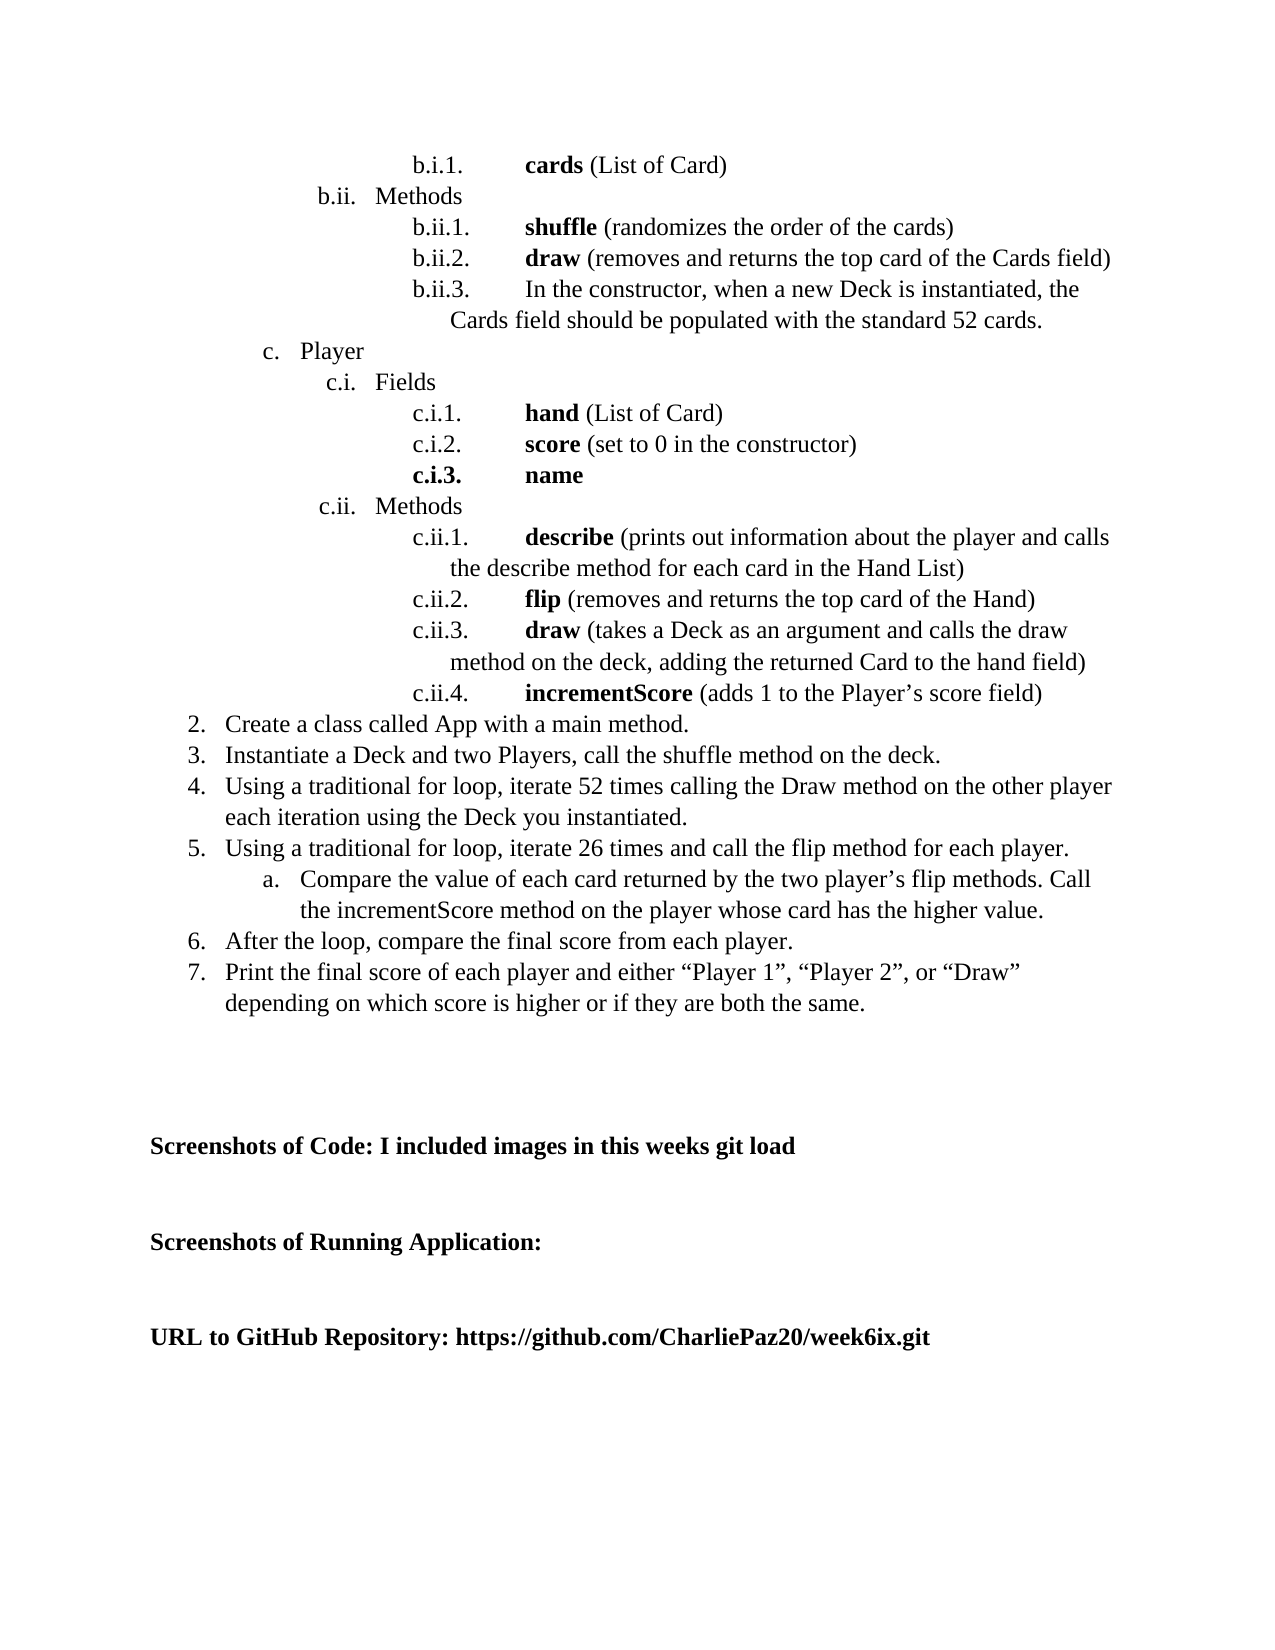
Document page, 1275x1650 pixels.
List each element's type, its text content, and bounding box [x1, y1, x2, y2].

list shuffle (randomizes the order of the cards) [412, 212, 1125, 241]
list Fields [356, 367, 1125, 396]
list hand (List of Card) [412, 398, 1125, 427]
list Create a class called App with a main method. [187, 709, 1125, 737]
list incrementScore (adds 1 to the Player’s score field) [412, 678, 1125, 706]
list flip (removes and returns the top card of the Hand) [412, 584, 1125, 613]
list In the constructor, when a new Deck is instantiated, the Cards field should be populated with the standard 52 cards. [412, 274, 1125, 334]
text URL to GitHub Repository: https://github.com/CharliePaz20/week6ix.git [150, 1322, 1125, 1351]
list Using a traditional for loop, iterate 52 times calling the Draw method on the other player each iteration using the Deck you instantiated. [187, 771, 1125, 831]
text Screenshots of Code: I included images in this weeks git load [150, 1131, 1125, 1160]
text Screenshots of Running Application: [150, 1227, 1125, 1255]
list Print the final score of each player and either “Player 1”, “Player 2”, or “Draw” depending on which score is higher or if they are both the same. [187, 957, 1125, 1017]
list Methods [356, 491, 1125, 520]
list Instantiate a Deck and two Players, call the shuffle method on the deck. [187, 740, 1125, 768]
list name [412, 460, 1125, 489]
list draw (takes a Deck as an argument and calls the draw method on the deck, adding the returned Card to the hand field) [412, 616, 1125, 675]
list draw (removes and returns the top card of the Cards field) [412, 243, 1125, 272]
list describe (prints out information about the player and calls the describe method for each card in the Hand List) [412, 522, 1125, 582]
list score (set to 0 in the constructor) [412, 429, 1125, 458]
list cards (List of Card) [412, 150, 1125, 179]
list Using a traditional for loop, iterate 26 times and call the flip method for each player. [187, 833, 1125, 862]
list Player [262, 336, 1125, 365]
list Compare the value of each card returned by the two player’s flip methods. Call the incrementScore method on the player whose card has the higher value. [262, 864, 1125, 924]
list Methods [356, 181, 1125, 210]
list After the loop, compare the final score from each player. [187, 926, 1125, 955]
